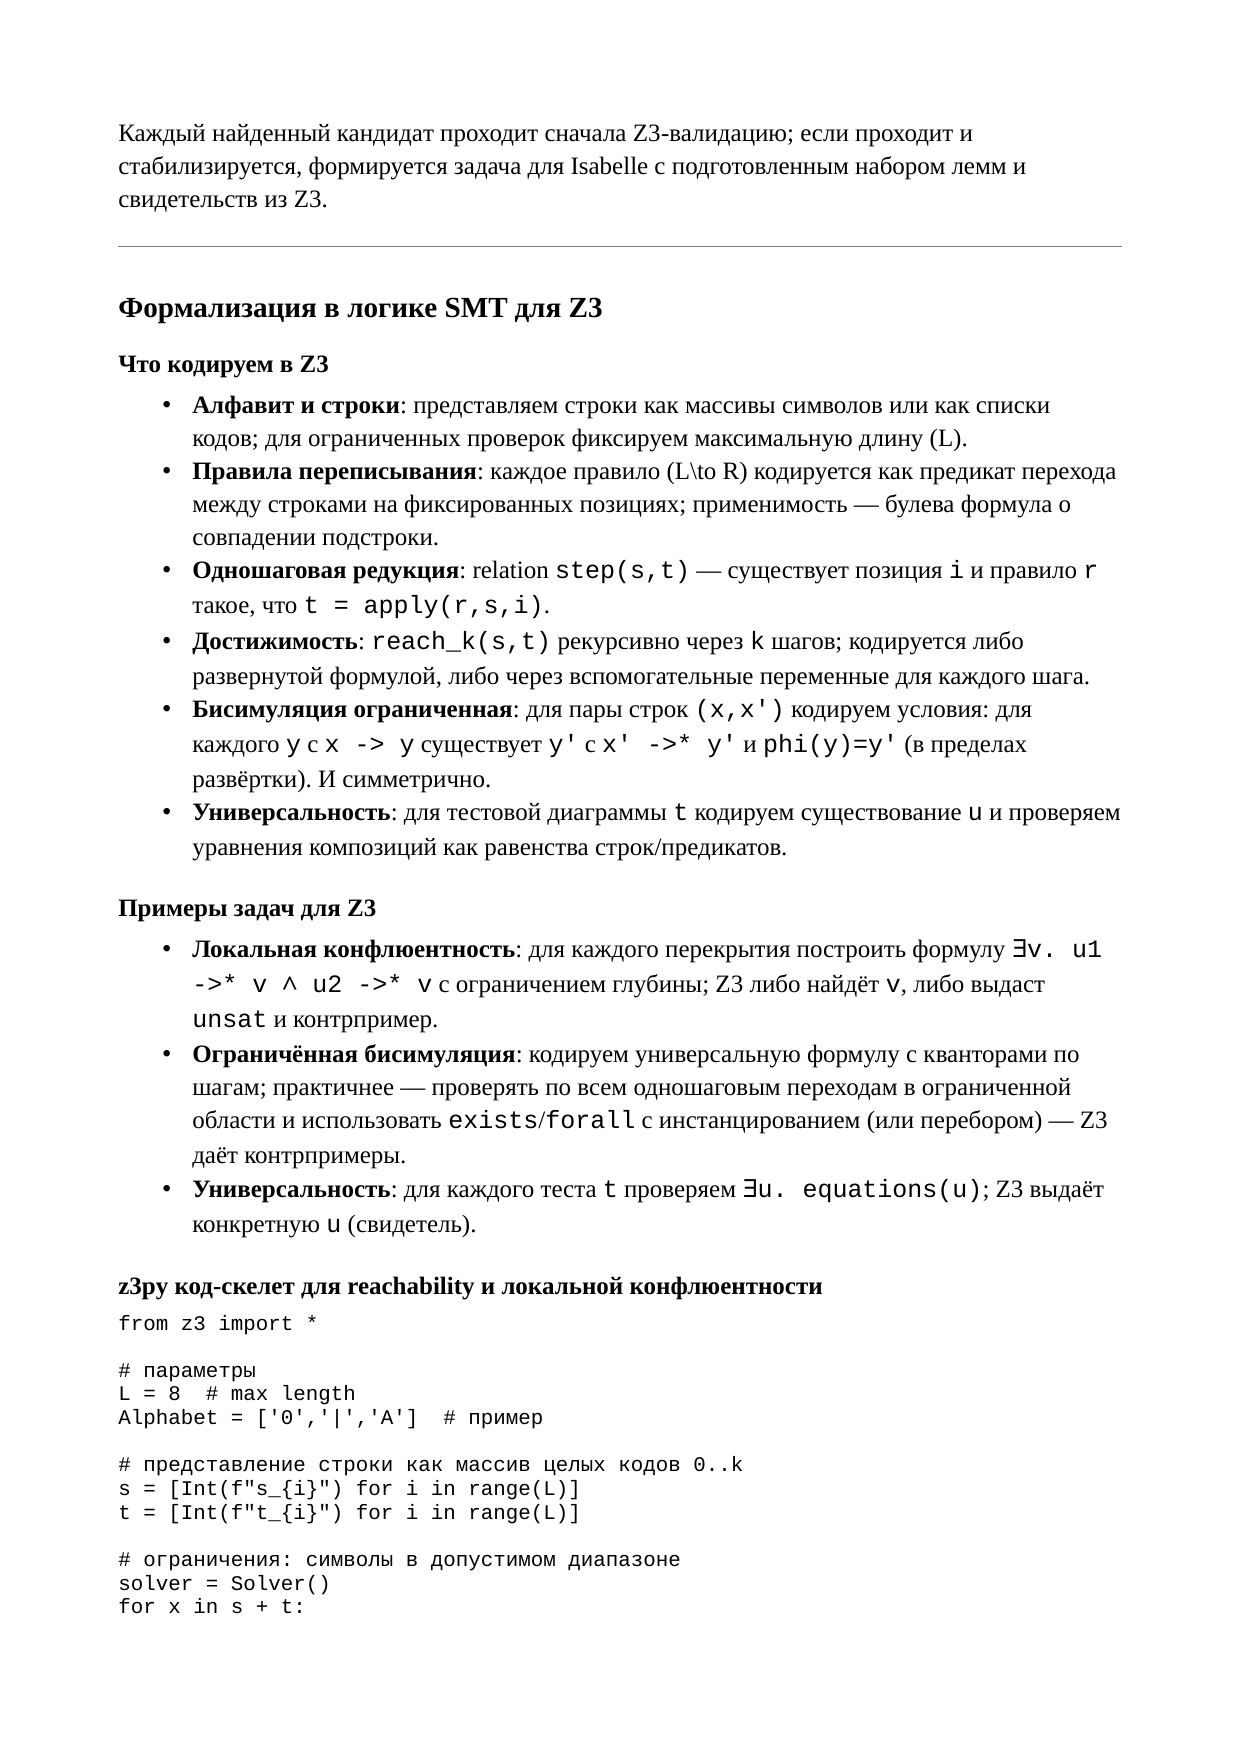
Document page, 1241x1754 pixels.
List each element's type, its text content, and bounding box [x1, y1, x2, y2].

text for x in s + t: [118, 1596, 1122, 1620]
text # представление строки как массив целых кодов 0..k [118, 1454, 1122, 1478]
subtitle z3py код‑скелет для reachability и локальной конфлюентности [118, 1271, 1122, 1300]
subtitle Примеры задач для Z3 [118, 893, 1122, 921]
text t = [Int(f"t_{i}") for i in range(L)] [118, 1502, 1122, 1525]
text Alphabet = ['0','|','A'] # пример [118, 1407, 1122, 1431]
text L = 8 # max length [118, 1383, 1122, 1407]
text # ограничения: символы в допустимом диапазоне [118, 1549, 1122, 1573]
list Одношаговая редукция: relation step(s,t) — существует позиция i и правило r такое, что t = apply(r,s,i). [162, 556, 1122, 621]
text # параметры [118, 1360, 1122, 1383]
subtitle Что кодируем в Z3 [118, 349, 1122, 378]
text s = [Int(f"s_{i}") for i in range(L)] [118, 1478, 1122, 1502]
list Ограничённая бисимуляция: кодируем универсальную формулу с кванторами по шагам; практичнее — проверять по всем одношаговым переходам в ограниченной области и использовать exists/forall с инстанцированием (или перебором) — Z3 даёт контрпримеры. [162, 1039, 1122, 1169]
list Бисимуляция ограниченная: для пары строк (x,x') кодируем условия: для каждого y с x -> y существует y' с x' ->* y' и phi(y)=y' (в пределах развёртки). И симметрично. [162, 694, 1122, 793]
list Достижимость: reach_k(s,t) рекурсивно через k шагов; кодируется либо развернутой формулой, либо через вспомогательные переменные для каждого шага. [162, 626, 1122, 690]
text Каждый найденный кандидaт проходит сначала Z3‑валидацию; если проходит и стабилизируется, формируется задача для Isabelle с подготовленным набором лемм и свидетельств из Z3. [118, 118, 1122, 213]
subtitle Формализация в логике SMT для Z3 [118, 291, 1122, 324]
list Правила переписывания: каждое правило (L\to R) кодируется как предикат перехода между строками на фиксированных позициях; применимость — булева формула о совпадении подстроки. [162, 456, 1122, 551]
list Универсальность: для тестовой диаграммы t кодируем существование u и проверяем уравнения композиций как равенства строк/предикатов. [162, 797, 1122, 861]
list Универсальность: для каждого теста t проверяем ∃u. equations(u); Z3 выдаёт конкретную u (свидетель). [162, 1174, 1122, 1239]
text solver = Solver() [118, 1573, 1122, 1596]
list Алфавит и строки: представляем строки как массивы символов или как списки кодов; для ограниченных проверок фиксируем максимальную длину (L). [162, 390, 1122, 452]
text from z3 import * [118, 1312, 1122, 1336]
list Локальная конфлюентность: для каждого перекрытия построить формулу ∃v. u1 ->* v ∧ u2 ->* v с ограничением глубины; Z3 либо найдёт v, либо выдаст unsat и контрпример. [162, 934, 1122, 1035]
